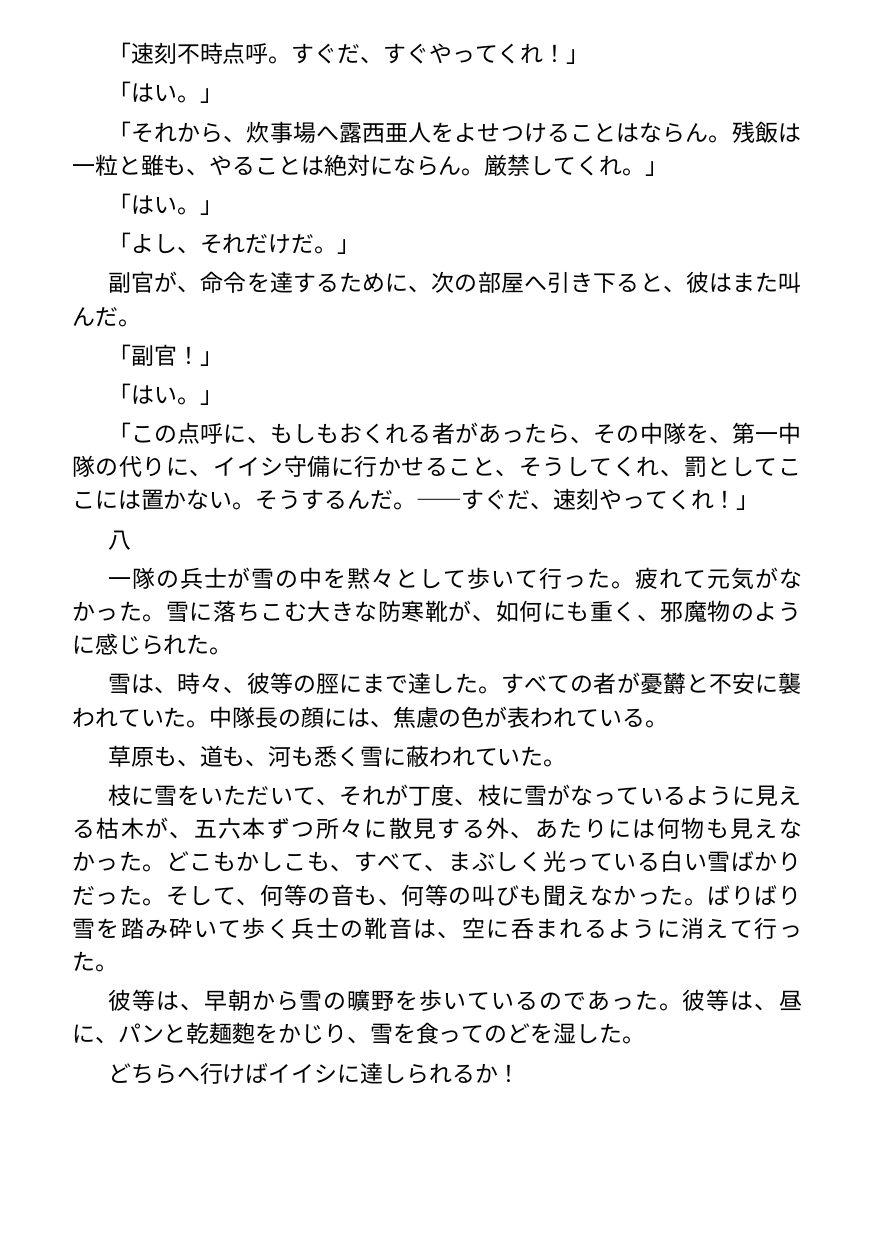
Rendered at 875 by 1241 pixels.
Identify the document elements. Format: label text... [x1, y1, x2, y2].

text 八 [72, 521, 802, 555]
text 「速刻不時点呼。すぐだ、すぐやってくれ！」 [72, 36, 802, 69]
text 「この点呼に、もしもおくれる者があったら、その中隊を、第一中隊の代りに、イイシ守備に行かせること、そうしてくれ、罰としてここには置かない。そうするんだ。――すぐだ、速刻やってくれ！」 [72, 416, 802, 516]
text 「よし、それだけだ。」 [72, 226, 802, 259]
text 一隊の兵士が雪の中を黙々として歩いて行った。疲れて元気がなかった。雪に落ちこむ大きな防寒靴が、如何にも重く、邪魔物のように感じられた。 [72, 561, 802, 660]
text 「副官！」 [72, 337, 802, 371]
text 草原も、道も、河も悉く雪に蔽われていた。 [72, 739, 802, 772]
text 雪は、時々、彼等の脛にまで達した。すべての者が憂欝と不安に襲われていた。中隊長の顔には、焦慮の色が表われている。 [72, 666, 802, 733]
text どちらへ行けばイイシに達しられるか！ [72, 1056, 802, 1089]
text 「はい。」 [72, 377, 802, 410]
text 「はい。」 [72, 187, 802, 220]
text 「それから、炊事場へ露西亜人をよせつけることはならん。残飯は一粒と雖も、やることは絶対にならん。厳禁してくれ。」 [72, 114, 802, 181]
text 彼等は、早朝から雪の曠野を歩いているのであった。彼等は、昼に、パンと乾麺麭をかじり、雪を食ってのどを湿した。 [72, 983, 802, 1049]
text 「はい。」 [72, 75, 802, 108]
text 副官が、命令を達するために、次の部屋へ引き下ると、彼はまた叫んだ。 [72, 265, 802, 332]
text 枝に雪をいただいて、それが丁度、枝に雪がなっているように見える枯木が、五六本ずつ所々に散見する外、あたりには何物も見えなかった。どこもかしこも、すべて、まぶしく光っている白い雪ばかりだった。そして、何等の音も、何等の叫びも聞えなかった。ばりばり雪を踏み砕いて歩く兵士の靴音は、空に呑まれるように消えて行った。 [72, 778, 802, 977]
